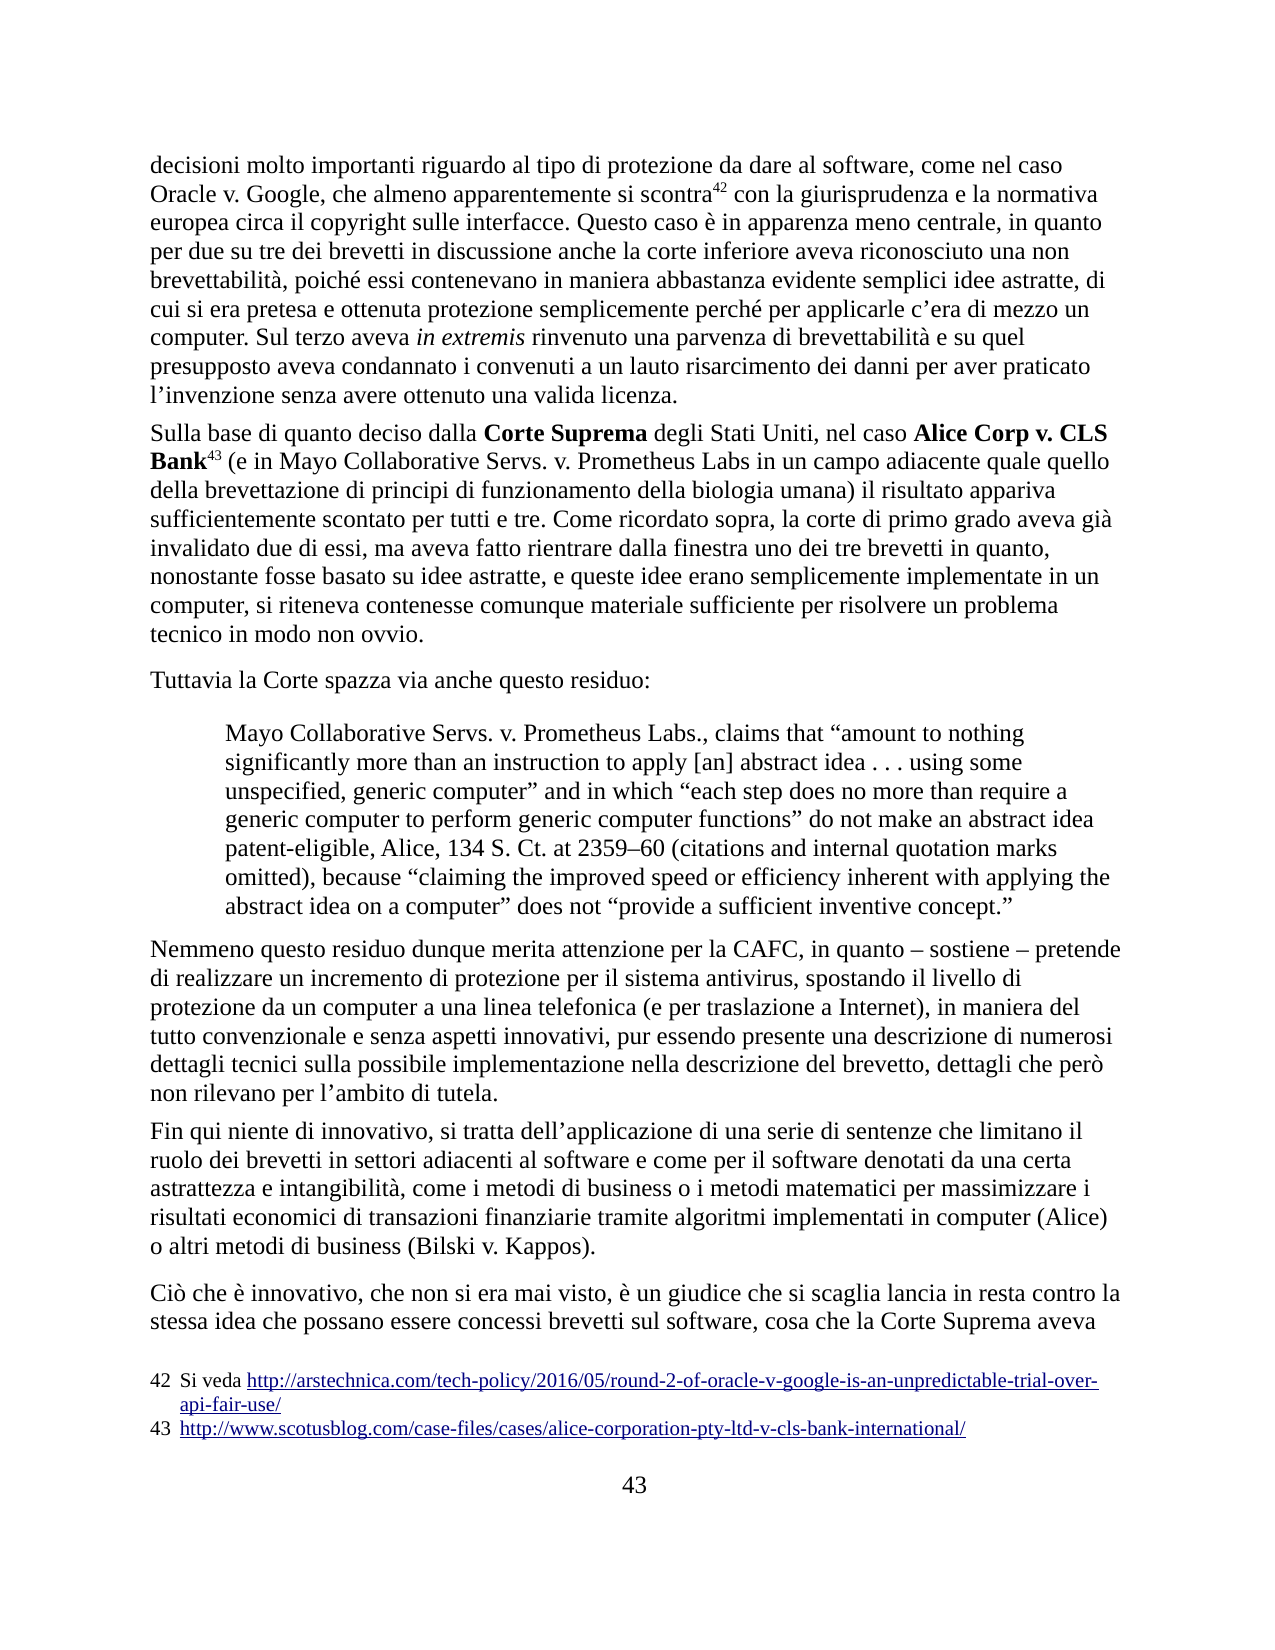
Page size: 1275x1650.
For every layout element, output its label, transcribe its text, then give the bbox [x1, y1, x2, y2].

text Fin qui niente di innovativo, si tratta dell’applicazione di una serie di sentenze che limitano il ruolo dei brevetti in settori adiacenti al software e come per il software denotati da una certa astrattezza e intangibilità, come i metodi di business o i metodi matematici per massimizzare i risultati economici di transazioni finanziarie tramite algoritmi implementati in computer (Alice) o altri metodi di business (Bilski v. Kappos). [150, 1116, 1125, 1260]
text Tuttavia la Corte spazza via anche questo residuo: [150, 666, 1125, 694]
text Mayo Collaborative Servs. v. Prometheus Labs., claims that “amount to nothing significantly more than an instruction to apply [an] abstract idea . . . using some unspecified, generic computer” and in which “each step does no more than require a generic computer to perform generic computer functions” do not make an abstract idea patent-eligible, Alice, 134 S. Ct. at 2359–60 (citations and internal quotation marks omitted), because “claiming the improved speed or efficiency inherent with applying the abstract idea on a computer” does not “provide a sufficient inventive concept.” [225, 718, 1125, 919]
text Si veda http://arstechnica.com/tech-policy/2016/05/round-2-of-oracle-v-google-is-an-unpredictable-trial-over-api-fair-use/ [150, 1368, 1125, 1416]
text Nemmeno questo residuo dunque merita attenzione per la CAFC, in quanto – sostiene – pretende di realizzare un incremento di protezione per il sistema antivirus, spostando il livello di protezione da un computer a una linea telefonica (e per traslazione a Internet), in maniera del tutto convenzionale e senza aspetti innovativi, pur essendo presente una descrizione di numerosi dettagli tecnici sulla possibile implementazione nella descrizione del brevetto, dettagli che però non rilevano per l’ambito di tutela. [150, 934, 1125, 1107]
text http://www.scotusblog.com/case-files/cases/alice-corporation-pty-ltd-v-cls-bank-international/ [150, 1416, 1125, 1440]
text Sulla base di quanto deciso dalla Corte Suprema degli Stati Uniti, nel caso Alice Corp v. CLS Bank (e in Mayo Collaborative Servs. v. Prometheus Labs in un campo adiacente quale quello della brevettazione di principi di funzionamento della biologia umana) il risultato appariva sufficientemente scontato per tutti e tre. Come ricordato sopra, la corte di primo grado aveva già invalidato due di essi, ma aveva fatto rientrare dalla finestra uno dei tre brevetti in quanto, nonostante fosse basato su idee astratte, e queste idee erano semplicemente implementate in un computer, si riteneva contenesse comunque materiale sufficiente per risolvere un problema tecnico in modo non ovvio. [150, 418, 1125, 648]
text Ciò che è innovativo, che non si era mai visto, è un giudice che si scaglia lancia in resta contro la stessa idea che possano essere concessi brevetti sul software, cosa che la Corte Suprema aveva [150, 1278, 1125, 1335]
text decisioni molto importanti riguardo al tipo di protezione da dare al software, come nel caso Oracle v. Google, che almeno apparentemente si scontra con la giurisprudenza e la normativa europea circa il copyright sulle interfacce. Questo caso è in apparenza meno centrale, in quanto per due su tre dei brevetti in discussione anche la corte inferiore aveva riconosciuto una non brevettabilità, poiché essi contenevano in maniera abbastanza evidente semplici idee astratte, di cui si era pretesa e ottenuta protezione semplicemente perché per applicarle c’era di mezzo un computer. Sul terzo aveva in extremis rinvenuto una parvenza di brevettabilità e su quel presupposto aveva condannato i convenuti a un lauto risarcimento dei danni per aver praticato l’invenzione senza avere ottenuto una valida licenza. [150, 150, 1125, 409]
